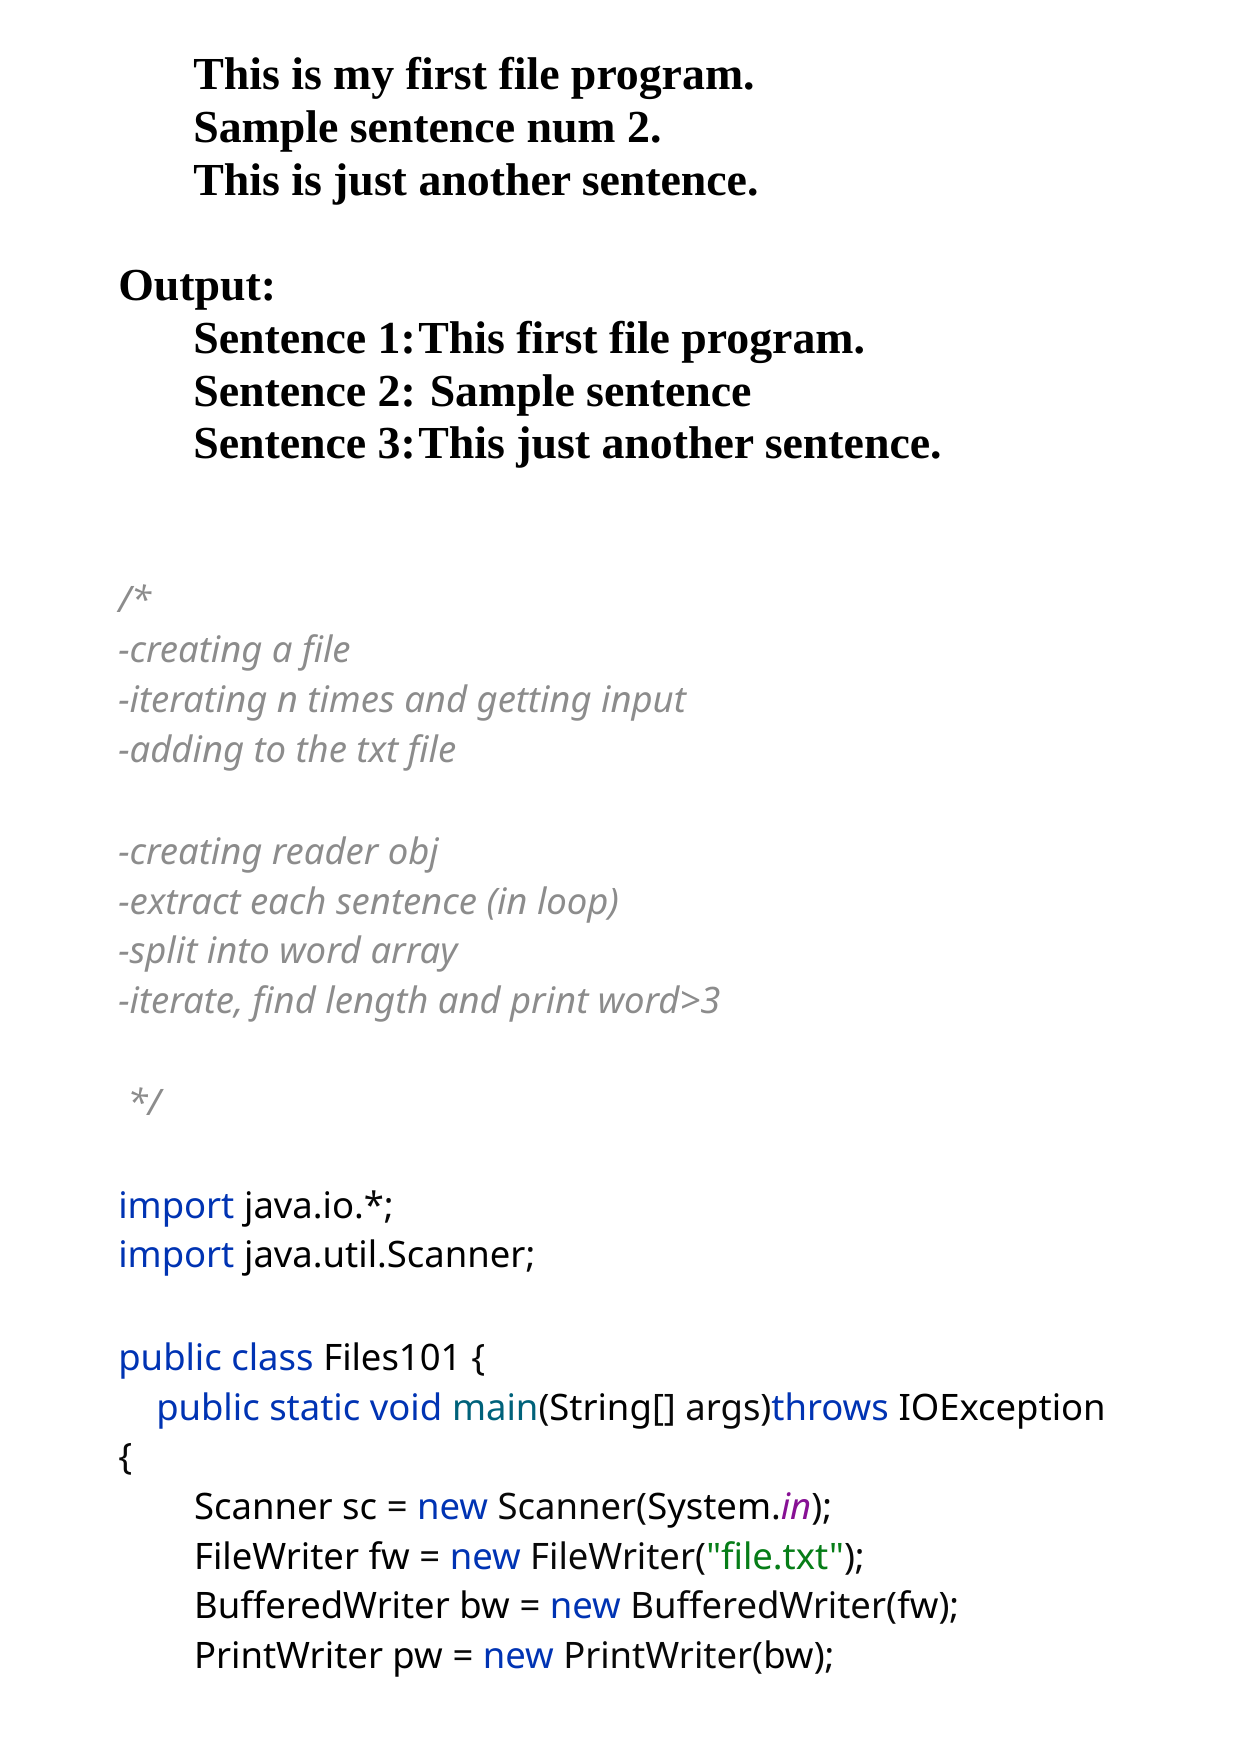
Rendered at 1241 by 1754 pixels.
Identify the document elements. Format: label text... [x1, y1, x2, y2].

text Sentence 3: This just another sentence. [118, 416, 1122, 468]
text Sentence 2: Sample sentence [118, 363, 1122, 416]
text This is my first file program. [118, 47, 1122, 99]
text Sample sentence num 2. [118, 99, 1122, 152]
text /* -creating a file -iterating n times and getting input -adding to the txt file -creating reader obj -extract each sentence (in loop) -split into word array -iterate, find length and print word>3 */ import java.io.*; import java.util.Scanner; public class Files101 { public static void main(String[] args)throws IOException { Scanner sc = new Scanner(System.in); FileWriter fw = new FileWriter("file.txt"); BufferedWriter bw = new BufferedWriter(fw); PrintWriter pw = new PrintWriter(bw); [118, 574, 1122, 1679]
text Sentence 1: This first file program. [118, 310, 1122, 363]
text Output: [118, 258, 1122, 310]
text This is just another sentence. [118, 152, 1122, 205]
